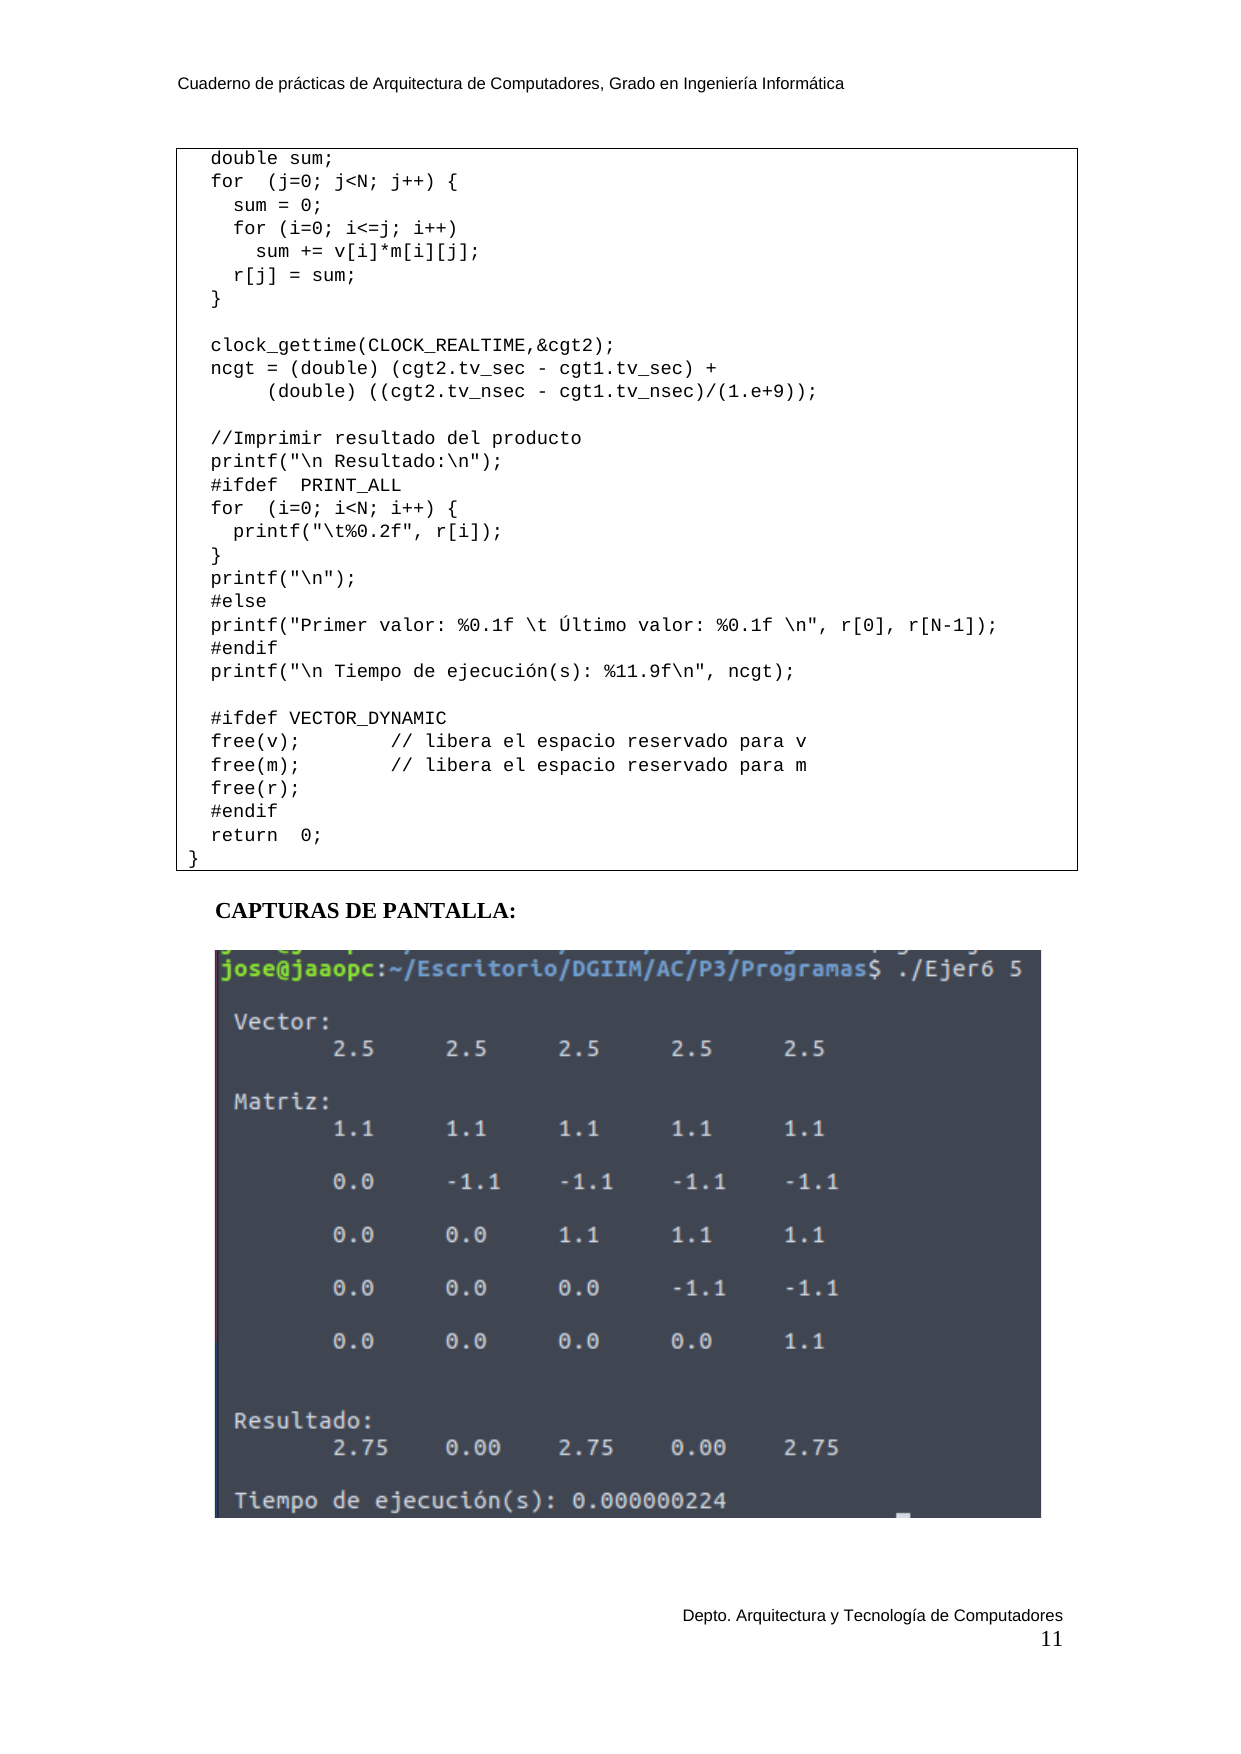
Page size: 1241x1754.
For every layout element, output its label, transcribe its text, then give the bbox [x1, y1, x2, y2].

table_header double sum; for (j=0; j<N; j++) { sum = 0; for (i=0; i<=j; i++) sum += v[i]*m[i][j]; r[j] = sum; } clock_gettime(CLOCK_REALTIME,&cgt2); ncgt = (double) (cgt2.tv_sec - cgt1.tv_sec) + (double) ((cgt2.tv_nsec - cgt1.tv_nsec)/(1.e+9)); //Imprimir resultado del producto printf("\n Resultado:\n"); #ifdef PRINT_ALL for (i=0; i<N; i++) { printf("\t%0.2f", r[i]); } printf("\n"); #else printf("Primer valor: %0.1f \t Último valor: %0.1f \n", r[0], r[N-1]); #endif printf("\n Tiempo de ejecución(s): %11.9f\n", ncgt); #ifdef VECTOR_DYNAMIC free(v); // libera el espacio reservado para v free(m); // libera el espacio reservado para m free(r); #endif return 0; } [177, 149, 1077, 870]
text CAPTURAS DE PANTALLA: [215, 897, 1063, 924]
picture [214, 950, 1042, 1518]
